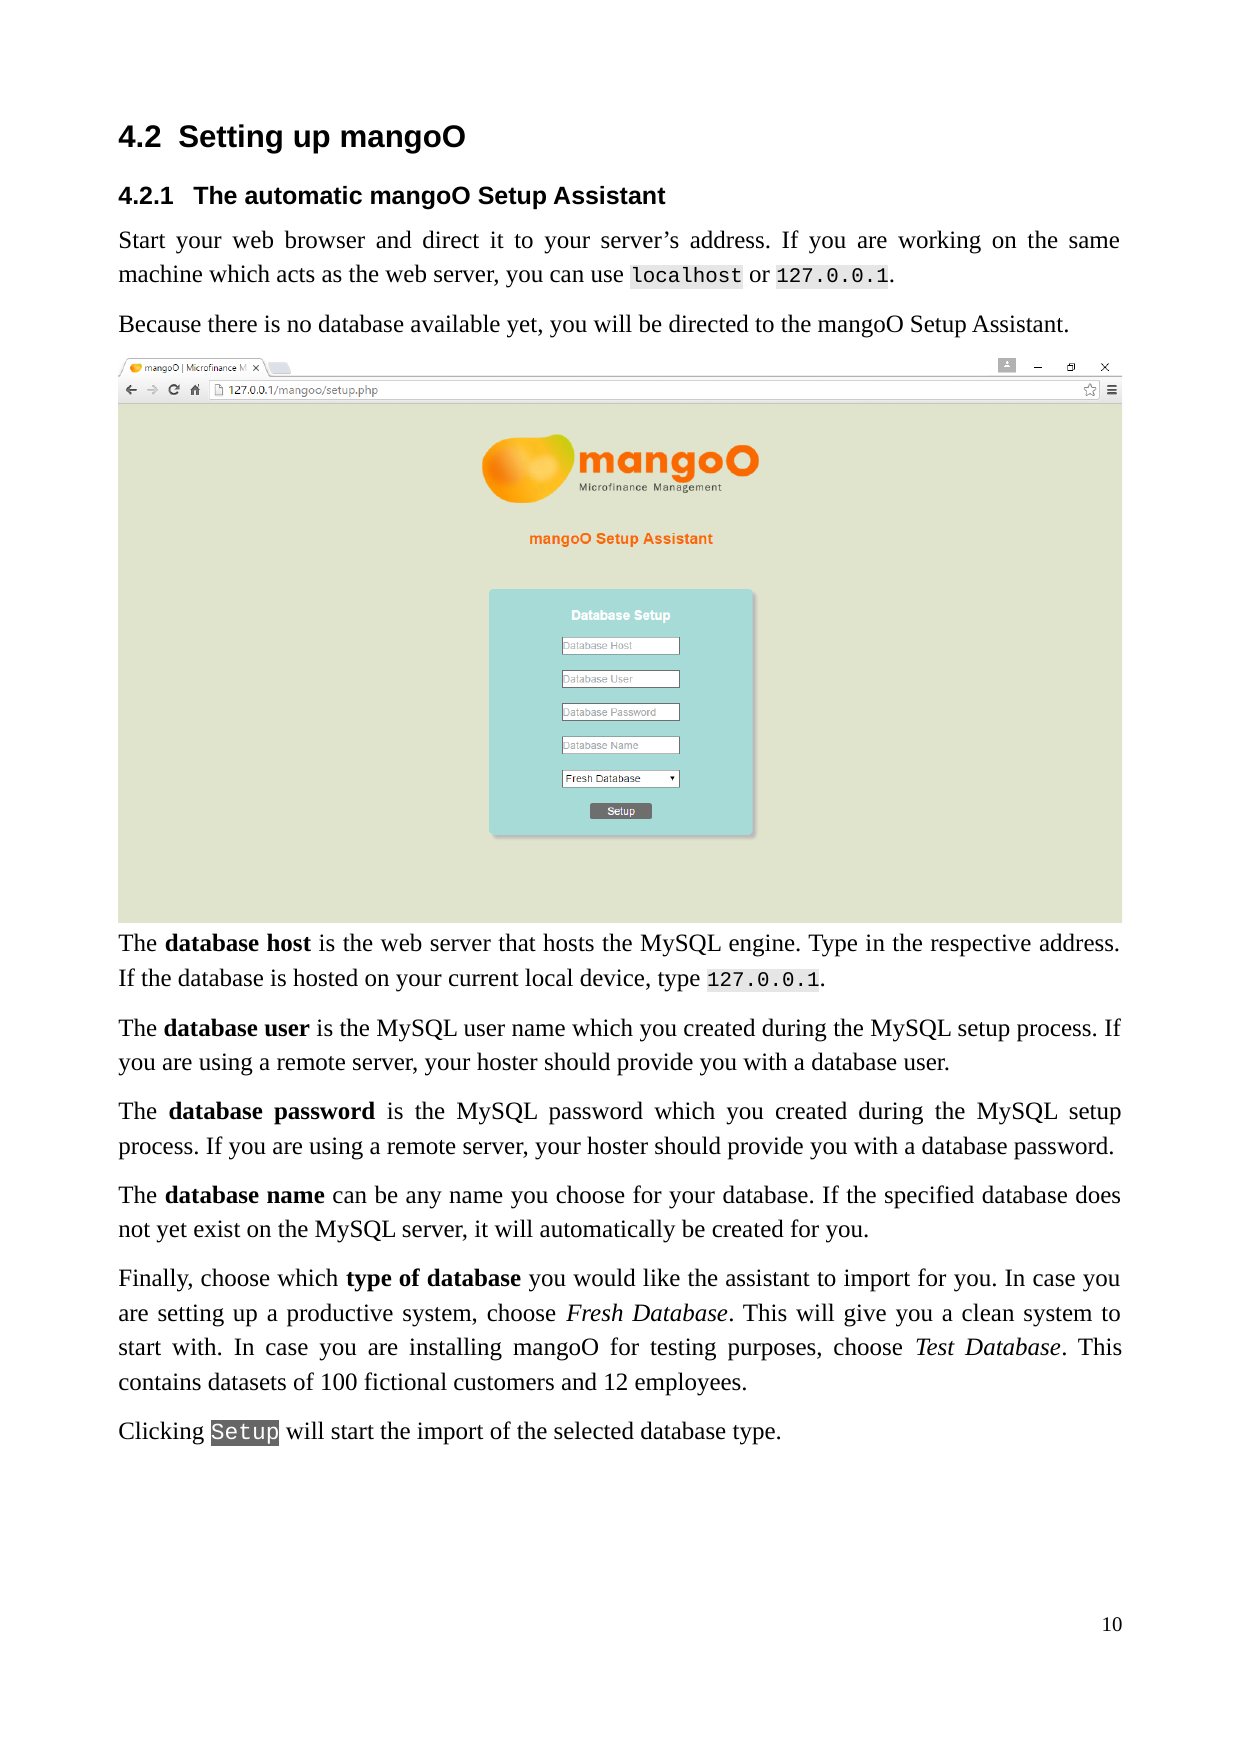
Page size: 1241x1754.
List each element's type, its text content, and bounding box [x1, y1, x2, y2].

text The database host is the web server that hosts the MySQL engine. Type in the respective address. If the database is hosted on your current local device, type 127.0.0.1. [118, 923, 1122, 992]
text Because there is no database available yet, you will be directed to the mangoO Setup Assistant. [118, 309, 1122, 338]
subtitle The automatic mangoO Setup Assistant [118, 181, 1122, 210]
text The database password is the MySQL password which you created during the MySQL setup process. If you are using a remote server, your hoster should provide you with a database password. [118, 1096, 1122, 1160]
text The database user is the MySQL user name which you created during the MySQL setup process. If you are using a remote server, your hoster should provide you with a database user. [118, 1013, 1122, 1076]
text The database name can be any name you choose for your database. If the specified database does not yet exist on the MySQL server, it will automatically be created for you. [118, 1180, 1122, 1243]
text Finally, choose which type of database you would like the assistant to import for you. In case you are setting up a productive system, choose Fresh Database. This will give you a clean system to start with. In case you are installing mangoO for testing purposes, choose Test Database. This contains datasets of 100 fictional customers and 12 employees. [118, 1263, 1122, 1396]
picture [118, 358, 1123, 923]
text Start your web browser and direct it to your server’s address. If you are working on the same machine which acts as the web server, you can use localhost or 127.0.0.1. [118, 225, 1122, 289]
text Clicking Setup will start the import of the selected database type. [118, 1416, 1122, 1446]
subtitle Setting up mangoO [118, 118, 1122, 154]
